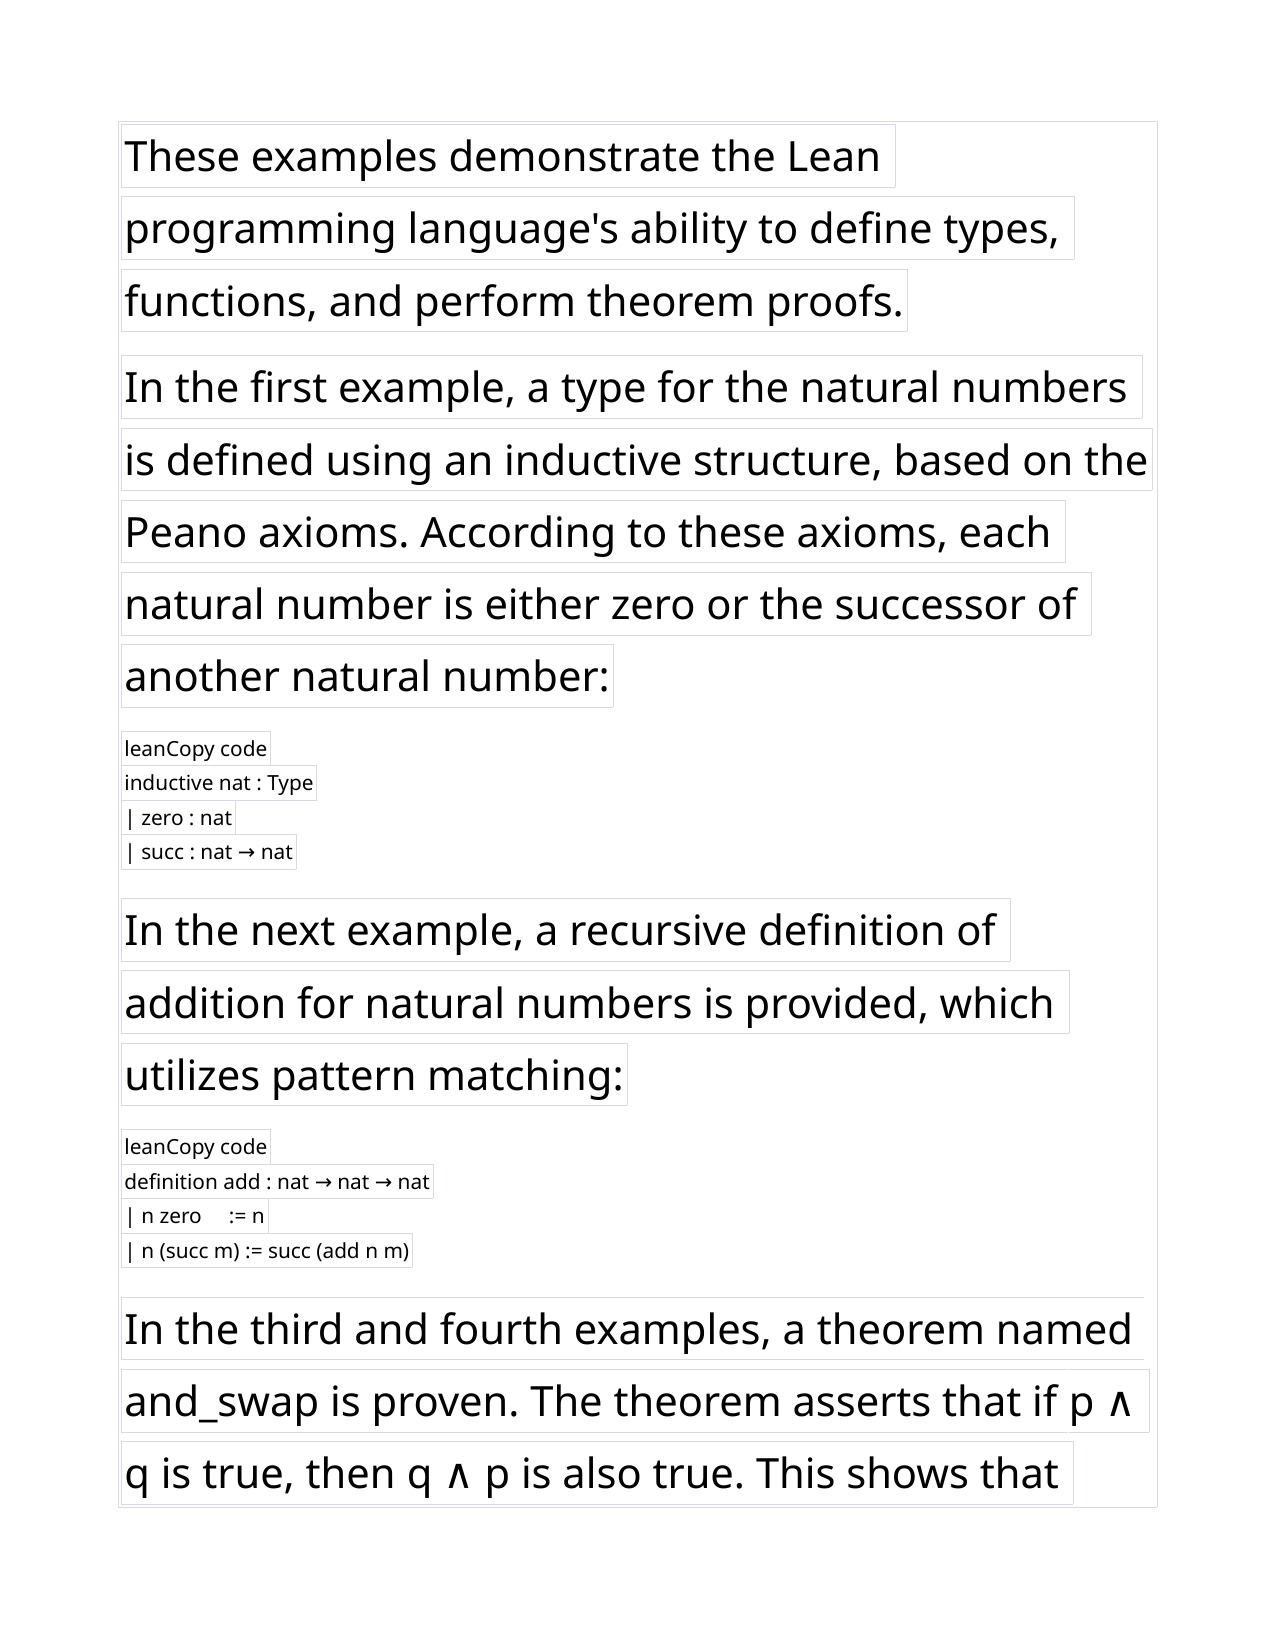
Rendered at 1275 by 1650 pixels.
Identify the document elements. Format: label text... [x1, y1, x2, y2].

text | n zero := n [122, 1195, 1157, 1230]
text | succ : nat → nat [236, 831, 1157, 869]
text leanCopy code [119, 728, 1157, 762]
text definition add : nat → nat → nat [122, 1165, 433, 1195]
text | n (succ m) := succ (add n m) [122, 1234, 412, 1267]
text In the first example, a type for the natural numbers is defined using an inductive structure, based on the Peano axioms. According to these axioms, each natural number is either zero or the successor of another natural number: [119, 352, 1157, 707]
text inductive nat : Type [271, 762, 1157, 797]
text [236, 797, 1157, 831]
text These examples demonstrate the Lean programming language's ability to define types, functions, and perform theorem proofs. [119, 122, 1157, 331]
text | n (succ m) := succ (add n m) [269, 1230, 1157, 1267]
text | zero : nat [122, 801, 235, 831]
text leanCopy code [119, 1126, 1157, 1161]
text definition add : nat → nat → nat [271, 1161, 1157, 1195]
text In the next example, a recursive definition of addition for natural numbers is provided, which utilizes pattern matching: [119, 895, 1157, 1105]
text inductive nat : Type [122, 766, 316, 797]
text | succ : nat → nat [122, 835, 296, 869]
text In the third and fourth examples, a theorem named and_swap is proven. The theorem asserts that if p ∧ q is true, then q ∧ p is also true. This shows that [119, 1294, 1157, 1507]
